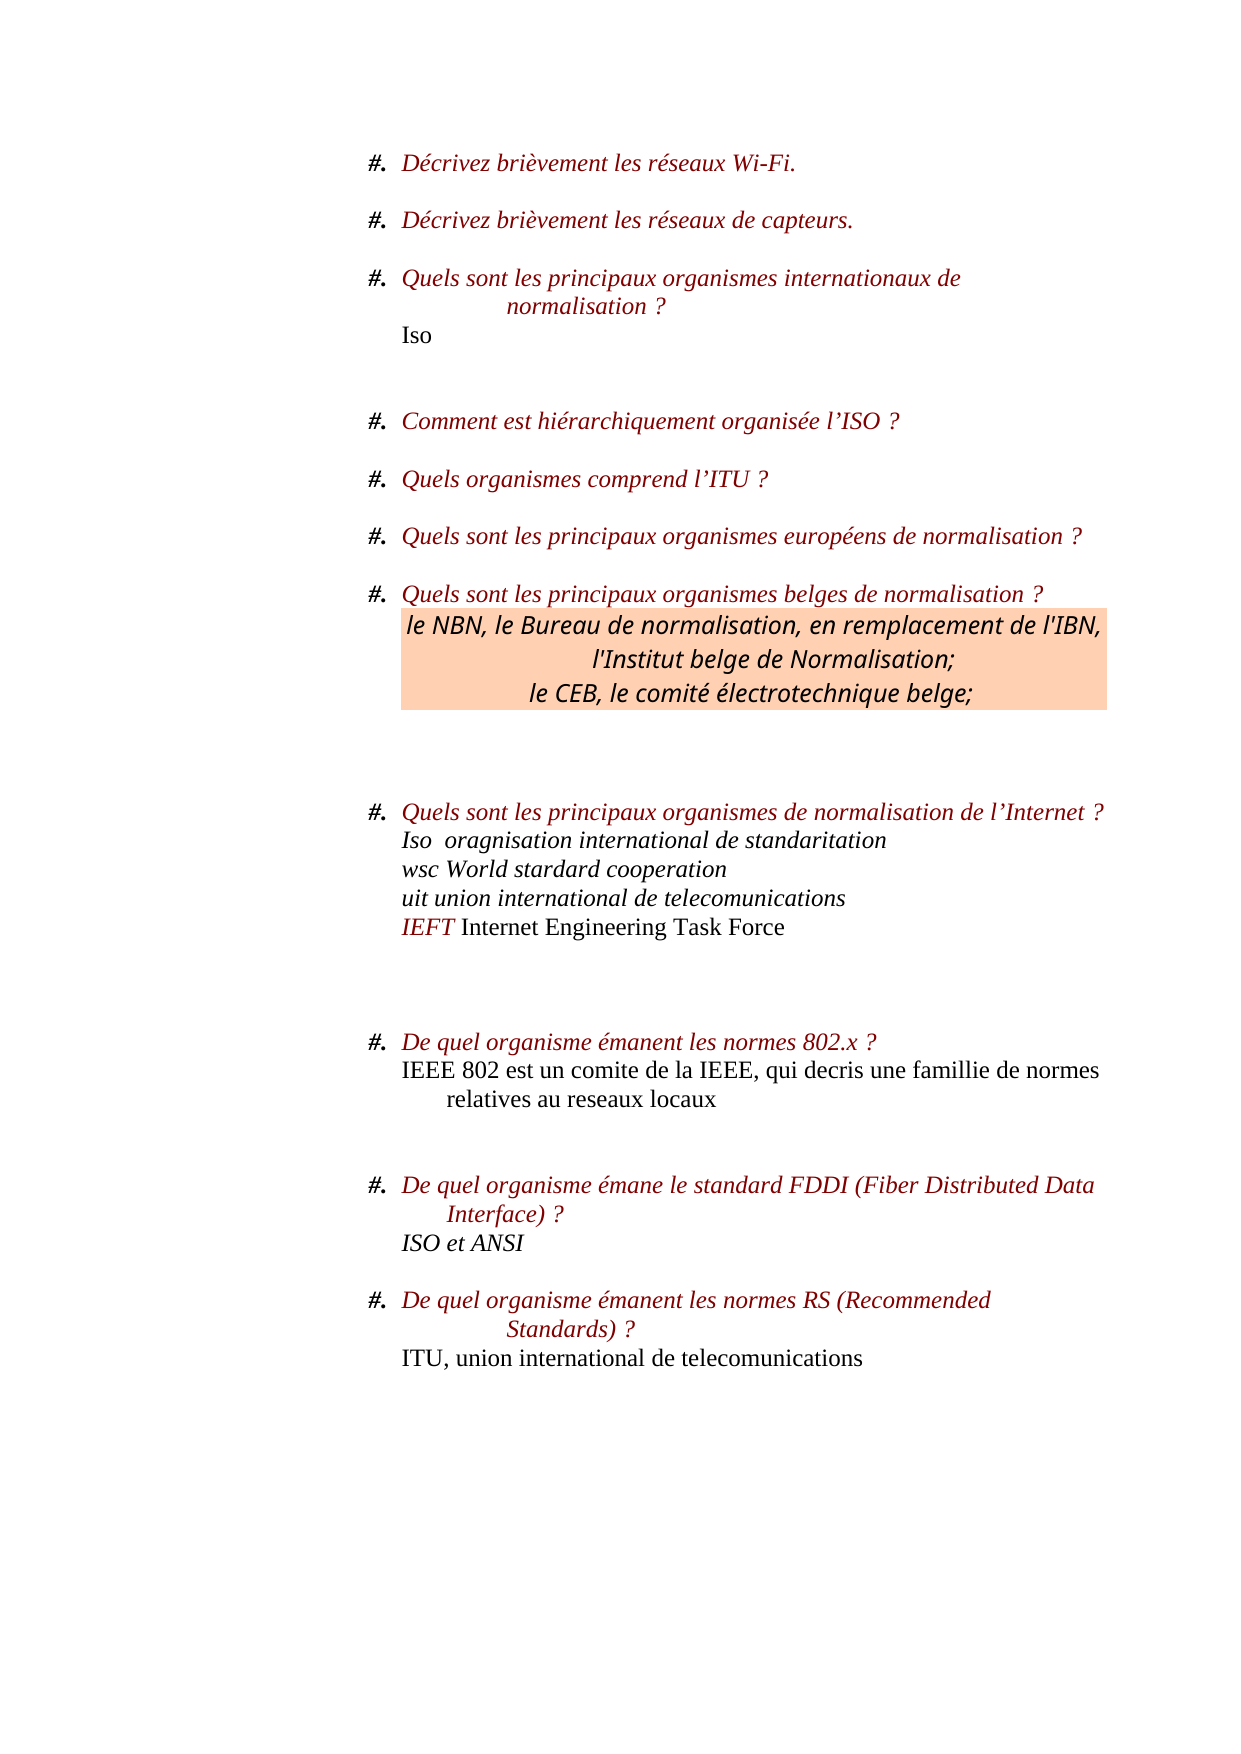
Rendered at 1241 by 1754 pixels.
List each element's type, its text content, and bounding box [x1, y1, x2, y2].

table_header [111, 1027, 347, 1142]
table_header [111, 1286, 347, 1372]
table_header #. [347, 148, 394, 176]
table_header #. [347, 205, 394, 234]
table_header Quels sont les principaux organismes européens de normalisation ? [394, 521, 1115, 550]
table_header Décrivez brièvement les réseaux Wi-Fi. [394, 148, 1115, 176]
table_header #. [347, 1027, 394, 1142]
table_header Comment est hiérarchiquement organisée l’ISO ? [394, 406, 1115, 435]
table_header Quels sont les principaux organismes belges de normalisation ? le NBN, le Bureau de normalisation, en remplacement de l'IBN, l'Institut belge de Normalisation; le CEB, le comité électrotechnique belge; [394, 579, 1115, 768]
table_header Quels sont les principaux organismes internationaux de normalisation ? Iso [394, 263, 1115, 378]
table_header #. [347, 521, 394, 550]
table_header De quel organisme émanent les normes RS (Recommended Standards) ? ITU, union international de telecomunications [394, 1286, 1115, 1372]
table_header [111, 148, 347, 176]
table_header #. [347, 797, 394, 998]
table_header [111, 406, 347, 435]
table_header #. [347, 406, 394, 435]
table_header De quel organisme émane le standard FDDI (Fiber Distributed Data Interface) ? ISO et ANSI [394, 1171, 1115, 1257]
table_header [111, 521, 347, 550]
table_header De quel organisme émanent les normes 802.x ? IEEE 802 est un comite de la IEEE, qui decris une famillie de normes relatives au reseaux locaux [394, 1027, 1115, 1142]
table_header #. [347, 579, 394, 768]
table_header #. [347, 1286, 394, 1372]
table_header Quels organismes comprend l’ITU ? [394, 464, 1115, 493]
table_header [111, 464, 347, 493]
table_header #. [347, 464, 394, 493]
table_header #. [347, 1171, 394, 1257]
table_header #. [347, 263, 394, 378]
table_header [111, 797, 347, 998]
table_header [111, 263, 347, 378]
table_header [111, 1171, 347, 1257]
table_header [111, 579, 347, 768]
table_header Décrivez brièvement les réseaux de capteurs. [394, 205, 1115, 234]
table_header Quels sont les principaux organismes de normalisation de l’Internet ? Iso oragnisation international de standaritation wsc World stardard cooperation uit union international de telecomunications IEFT Internet Engineering Task Force [394, 797, 1115, 998]
table_header [111, 205, 347, 234]
